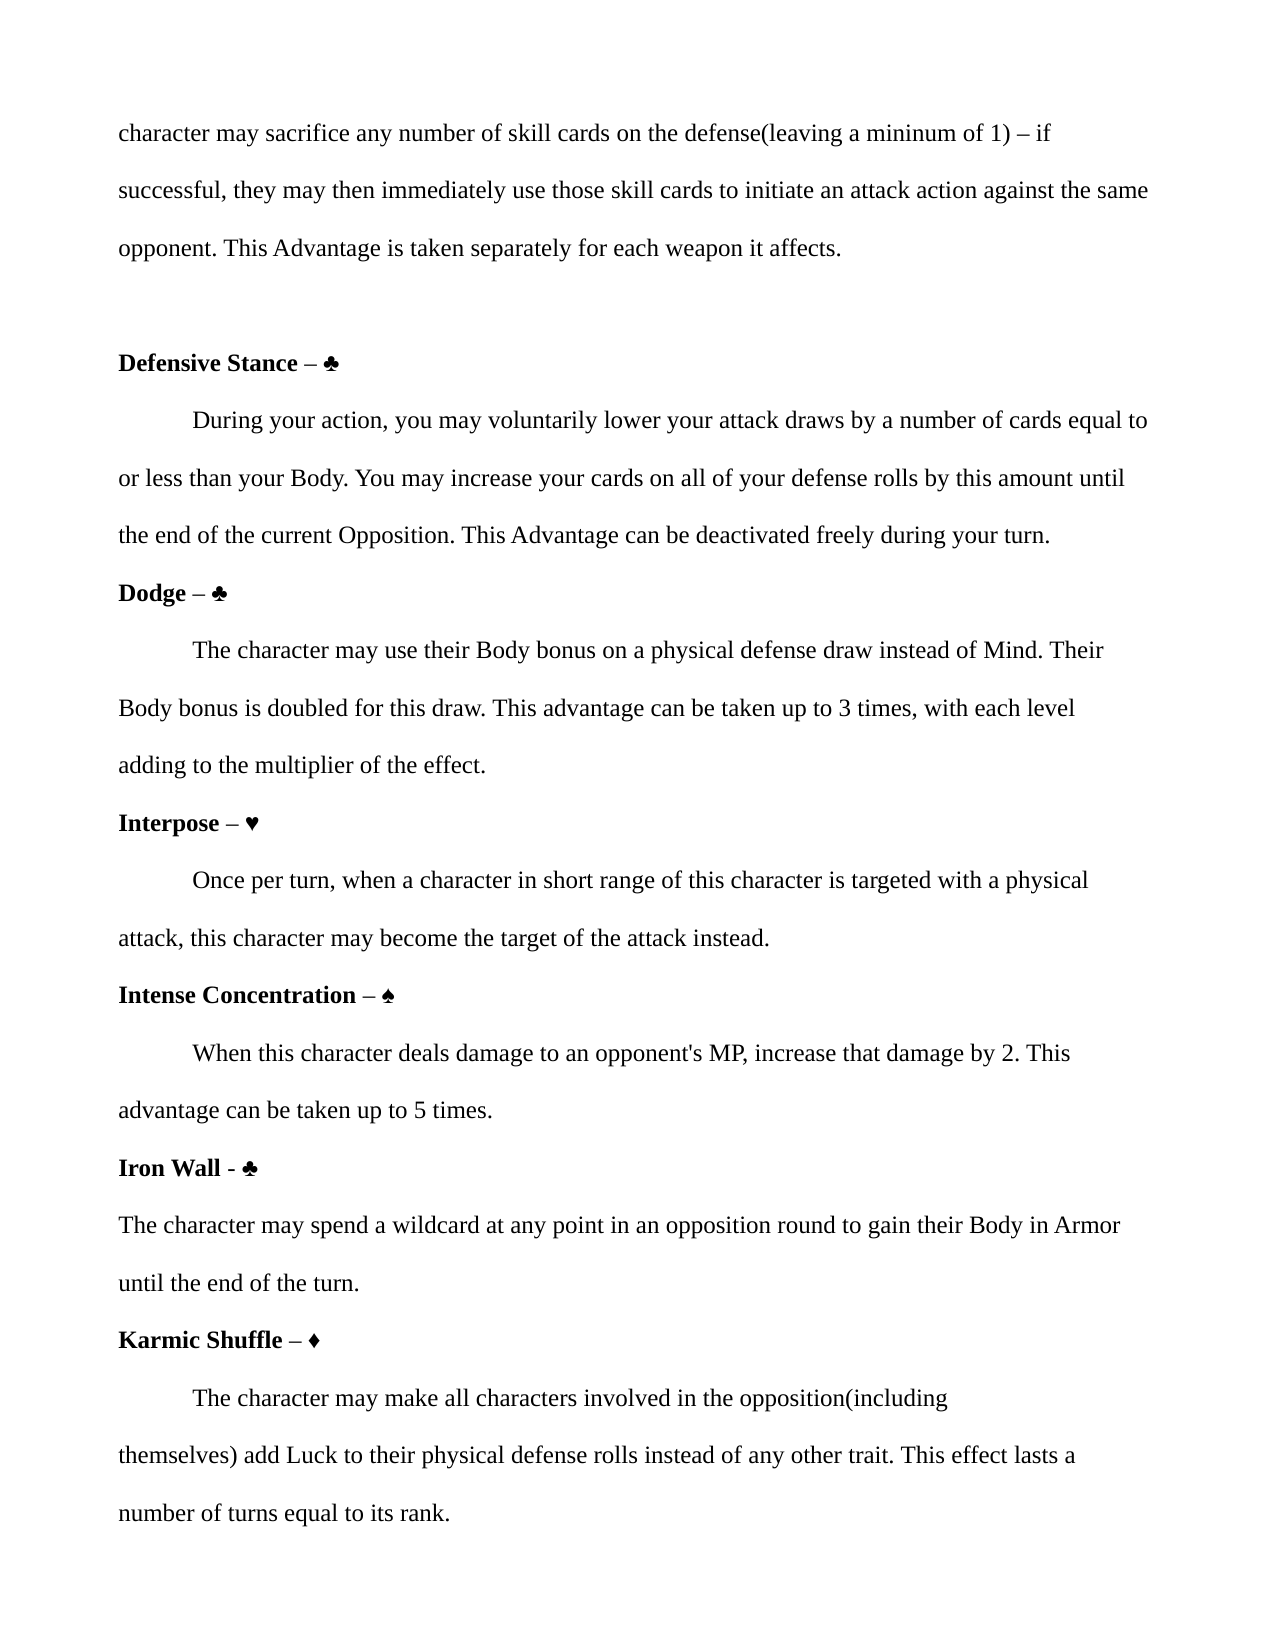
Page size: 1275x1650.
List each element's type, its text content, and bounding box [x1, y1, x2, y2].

text The character may use their Body bonus on a physical defense draw instead of Mind. Their Body bonus is doubled for this draw. This advantage can be taken up to 3 times, with each level [118, 636, 1157, 722]
text The character may make all characters involved in the opposition(including [118, 1383, 1157, 1412]
text themselves) add Luck to their physical defense rolls instead of any other trait. This effect lasts a number of turns equal to its rank. [118, 1441, 1157, 1527]
text Defensive Stance – ♣ [118, 348, 1157, 377]
text Iron Wall - ♣ [118, 1153, 1157, 1182]
text Dodge – ♣ [118, 578, 1157, 607]
text During your action, you may voluntarily lower your attack draws by a number of cards equal to or less than your Body. You may increase your cards on all of your defense rolls by this amount until the end of the current Opposition. This Advantage can be deactivated freely during your turn. [118, 406, 1157, 549]
text character may sacrifice any number of skill cards on the defense(leaving a mininum of 1) – if successful, they may then immediately use those skill cards to initiate an attack action against the same opponent. This Advantage is taken separately for each weapon it affects. [118, 118, 1157, 262]
text Once per turn, when a character in short range of this character is targeted with a physical attack, this character may become the target of the attack instead. [118, 866, 1157, 952]
text Interpose – ♥ [118, 808, 1157, 837]
text The character may spend a wildcard at any point in an opposition round to gain their Body in Armor until the end of the turn. [118, 1211, 1157, 1297]
text adding to the multiplier of the effect. [118, 751, 1157, 779]
text Karmic Shuffle – ♦ [118, 1326, 1157, 1354]
text Intense Concentration – ♠ [118, 981, 1157, 1009]
text When this character deals damage to an opponent's MP, increase that damage by 2. This advantage can be taken up to 5 times. [118, 1038, 1157, 1124]
